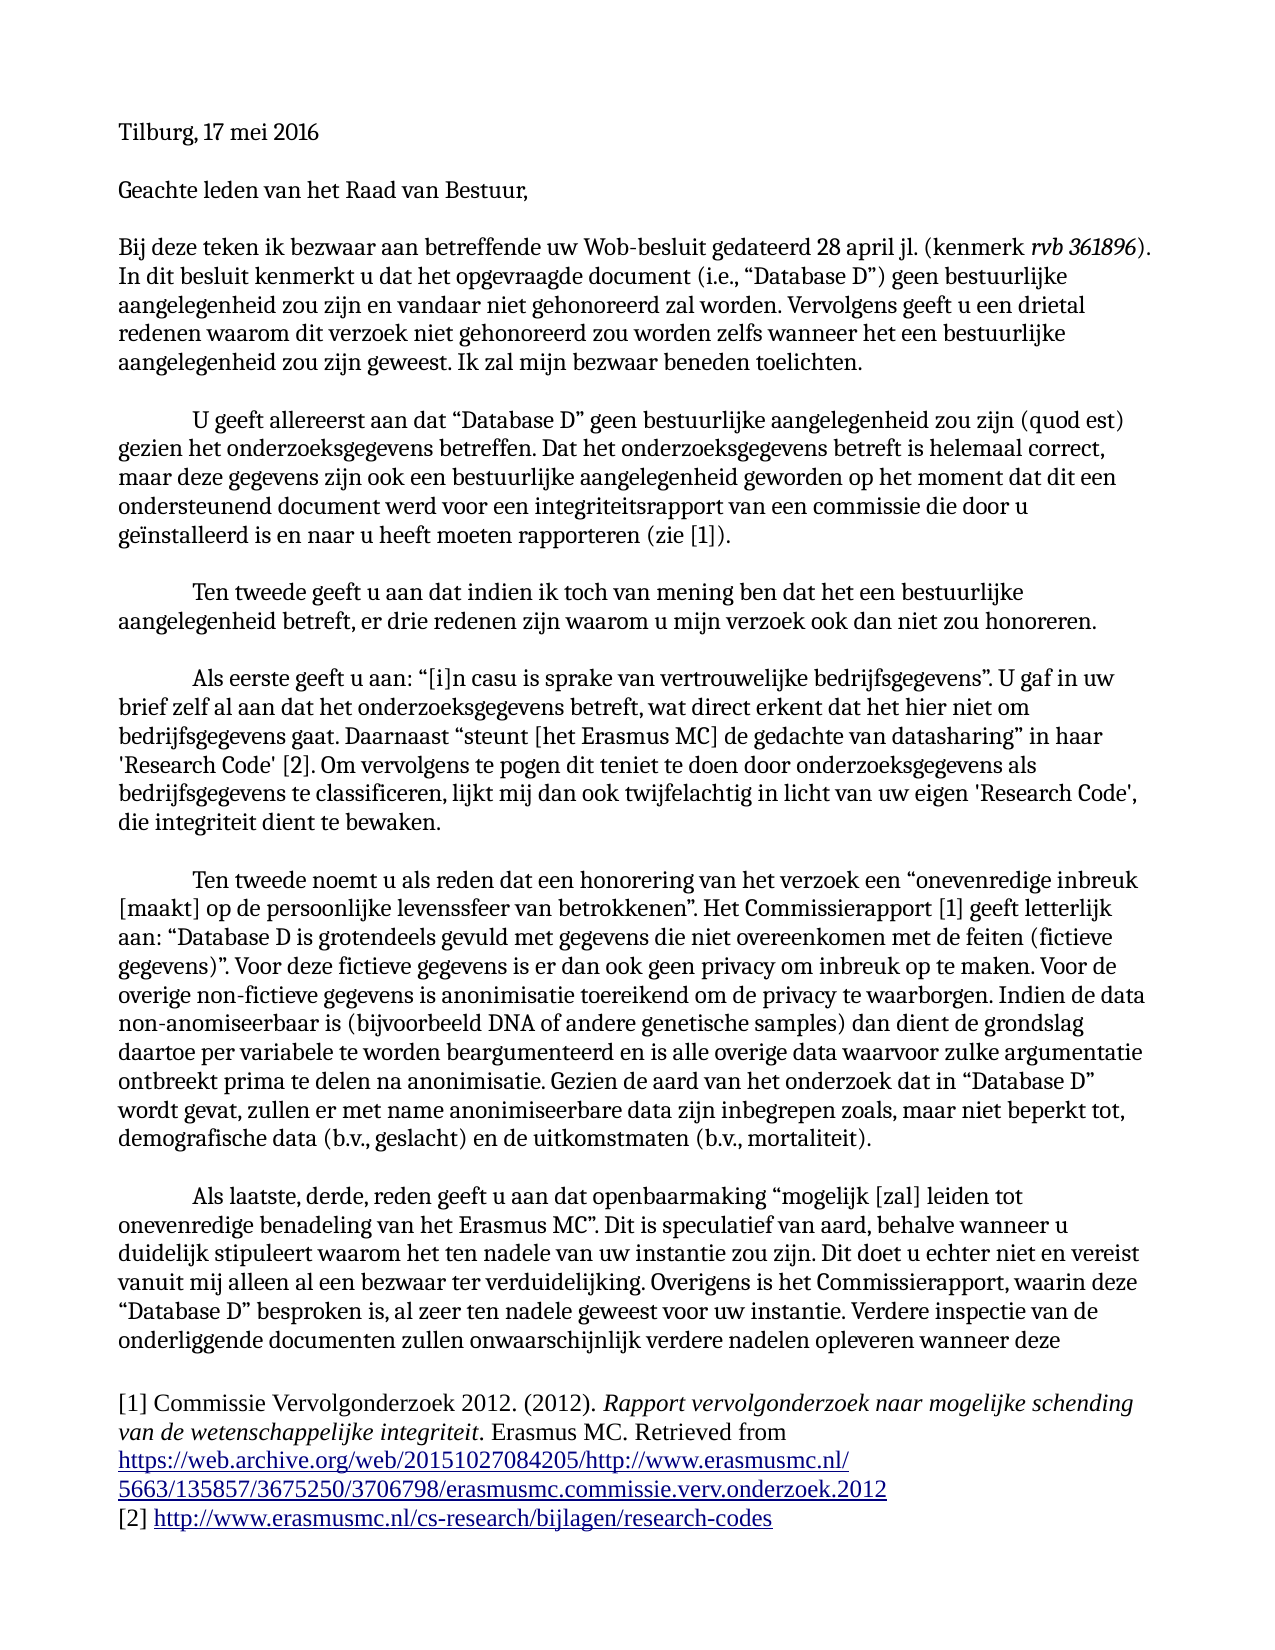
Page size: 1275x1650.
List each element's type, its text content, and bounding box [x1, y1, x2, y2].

text U geeft allereerst aan dat “Database D” geen bestuurlijke aangelegenheid zou zijn (quod est) gezien het onderzoeksgegevens betreffen. Dat het onderzoeksgegevens betreft is helemaal correct, maar deze gegevens zijn ook een bestuurlijke aangelegenheid geworden op het moment dat dit een ondersteunend document werd voor een integriteitsrapport van een commissie die door u geïnstalleerd is en naar u heeft moeten rapporteren (zie [1]). [118, 406, 1157, 549]
text Tilburg, 17 mei 2016 [118, 118, 1157, 147]
text Ten tweede geeft u aan dat indien ik toch van mening ben dat het een bestuurlijke aangelegenheid betreft, er drie redenen zijn waarom u mijn verzoek ook dan niet zou honoreren. [118, 578, 1157, 636]
text Bij deze teken ik bezwaar aan betreffende uw Wob-besluit gedateerd 28 april jl. (kenmerk rvb 361896). In dit besluit kenmerkt u dat het opgevraagde document (i.e., “Database D”) geen bestuurlijke aangelegenheid zou zijn en vandaar niet gehonoreerd zal worden. Vervolgens geeft u een drietal redenen waarom dit verzoek niet gehonoreerd zou worden zelfs wanneer het een bestuurlijke aangelegenheid zou zijn geweest. Ik zal mijn bezwaar beneden toelichten. [118, 233, 1157, 377]
text Ten tweede noemt u als reden dat een honorering van het verzoek een “onevenredige inbreuk [maakt] op de persoonlijke levenssfeer van betrokkenen”. Het Commissierapport [1] geeft letterlijk aan: “Database D is grotendeels gevuld met gegevens die niet overeenkomen met de feiten (fictieve gegevens)”. Voor deze fictieve gegevens is er dan ook geen privacy om inbreuk op te maken. Voor de overige non-fictieve gegevens is anonimisatie toereikend om de privacy te waarborgen. Indien de data non-anomiseerbaar is (bijvoorbeeld DNA of andere genetische samples) dan dient de grondslag daartoe per variabele te worden beargumenteerd en is alle overige data waarvoor zulke argumentatie ontbreekt prima te delen na anonimisatie. Gezien de aard van het onderzoek dat in “Database D” wordt gevat, zullen er met name anonimiseerbare data zijn inbegrepen zoals, maar niet beperkt tot, demografische data (b.v., geslacht) en de uitkomstmaten (b.v., mortaliteit). [118, 866, 1157, 1153]
text Als eerste geeft u aan: “[i]n casu is sprake van vertrouwelijke bedrijfsgegevens”. U gaf in uw brief zelf al aan dat het onderzoeksgegevens betreft, wat direct erkent dat het hier niet om bedrijfsgegevens gaat. Daarnaast “steunt [het Erasmus MC] de gedachte van datasharing” in haar 'Research Code' [2]. Om vervolgens te pogen dit teniet te doen door onderzoeksgegevens als bedrijfsgegevens te classificeren, lijkt mij dan ook twijfelachtig in licht van uw eigen 'Research Code', die integriteit dient te bewaken. [118, 664, 1157, 837]
text Als laatste, derde, reden geeft u aan dat openbaarmaking “mogelijk [zal] leiden tot onevenredige benadeling van het Erasmus MC”. Dit is speculatief van aard, behalve wanneer u duidelijk stipuleert waarom het ten nadele van uw instantie zou zijn. Dit doet u echter niet en vereist vanuit mij alleen al een bezwaar ter verduidelijking. Overigens is het Commissierapport, waarin deze “Database D” besproken is, al zeer ten nadele geweest voor uw instantie. Verdere inspectie van de onderliggende documenten zullen onwaarschijnlijk verdere nadelen opleveren wanneer deze [118, 1182, 1157, 1354]
text Geachte leden van het Raad van Bestuur, [118, 176, 1157, 204]
